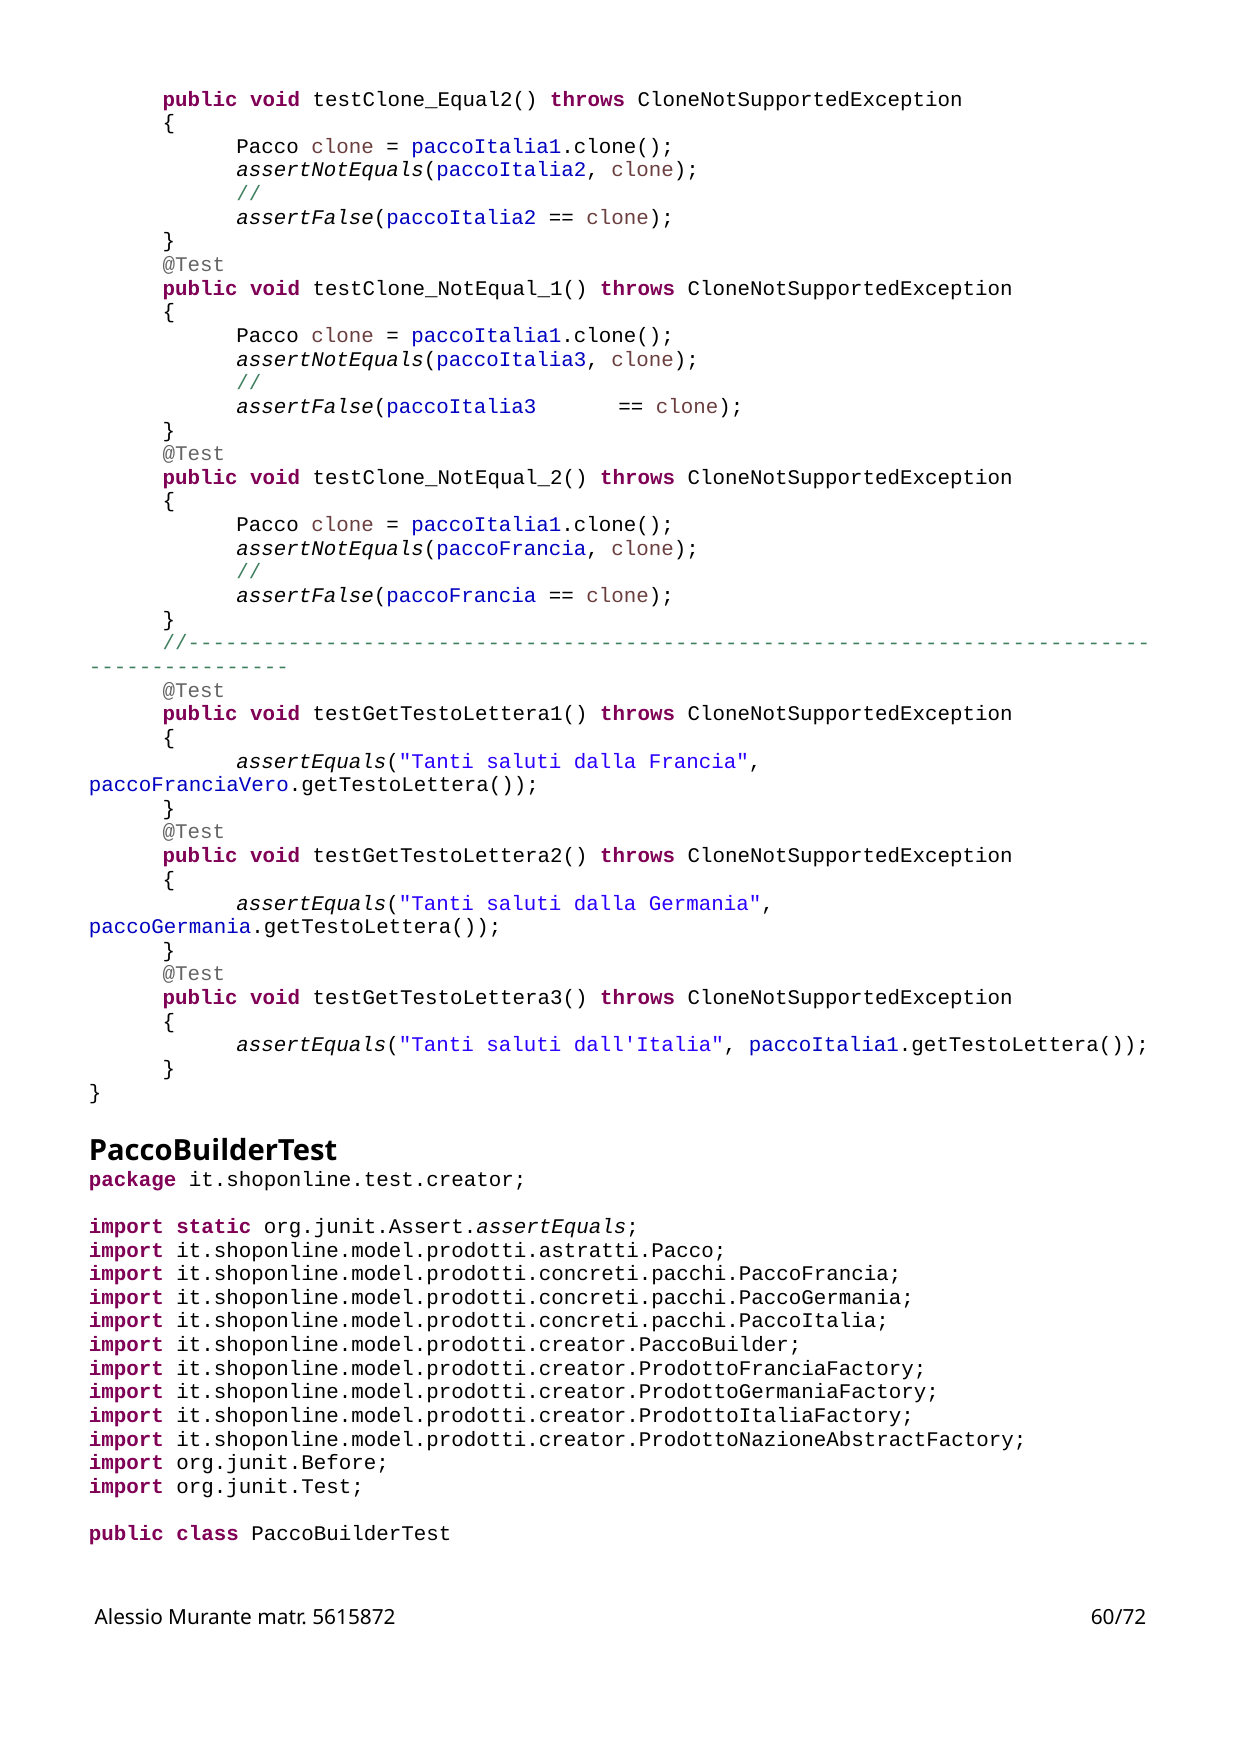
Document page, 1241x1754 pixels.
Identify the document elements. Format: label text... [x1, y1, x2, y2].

text @Test [88, 822, 1152, 845]
text assertEquals("Tanti saluti dall'Italia", paccoItalia1.getTestoLettera()); [88, 1034, 1152, 1058]
text } [88, 1082, 1152, 1105]
text assertEquals("Tanti saluti dalla Francia", paccoFranciaVero.getTestoLettera()); [88, 751, 1152, 798]
text { [88, 301, 1152, 325]
text assertFalse(paccoItalia3 == clone); [88, 396, 1152, 419]
text } [88, 230, 1152, 254]
text import it.shoponline.model.prodotti.astratti.Pacco; [88, 1239, 1152, 1263]
text //--------------------------------------------------------------------------------------------- [88, 632, 1152, 680]
text package it.shoponline.test.creator; [88, 1169, 1152, 1192]
text @Test [88, 680, 1152, 703]
text @Test [88, 963, 1152, 987]
text } [88, 798, 1152, 822]
text assertNotEquals(paccoFrancia, clone); [88, 538, 1152, 561]
text public void testGetTestoLettera1() throws CloneNotSupportedException [88, 703, 1152, 727]
text } [88, 1058, 1152, 1082]
text assertEquals("Tanti saluti dalla Germania", paccoGermania.getTestoLettera()); [88, 892, 1152, 940]
text { [88, 727, 1152, 751]
text assertNotEquals(paccoItalia3, clone); [88, 349, 1152, 372]
text import it.shoponline.model.prodotti.creator.ProdottoItaliaFactory; [88, 1405, 1152, 1429]
text } [88, 609, 1152, 632]
text assertFalse(paccoItalia2 == clone); [88, 207, 1152, 230]
text { [88, 112, 1152, 136]
text { [88, 1011, 1152, 1034]
text import org.junit.Test; [88, 1476, 1152, 1500]
text public void testClone_Equal2() throws CloneNotSupportedException [88, 88, 1152, 112]
text import it.shoponline.model.prodotti.creator.ProdottoGermaniaFactory; [88, 1381, 1152, 1405]
text assertNotEquals(paccoItalia2, clone); [88, 159, 1152, 183]
text @Test [88, 254, 1152, 278]
text { [88, 869, 1152, 892]
text import org.junit.Before; [88, 1452, 1152, 1476]
text Pacco clone = paccoItalia1.clone(); [88, 325, 1152, 349]
text Pacco clone = paccoItalia1.clone(); [88, 136, 1152, 159]
text public void testClone_NotEqual_1() throws CloneNotSupportedException [88, 278, 1152, 301]
text import it.shoponline.model.prodotti.creator.ProdottoFranciaFactory; [88, 1358, 1152, 1381]
text public void testGetTestoLettera3() throws CloneNotSupportedException [88, 987, 1152, 1011]
text import it.shoponline.model.prodotti.concreti.pacchi.PaccoItalia; [88, 1311, 1152, 1334]
text import it.shoponline.model.prodotti.creator.ProdottoNazioneAbstractFactory; [88, 1429, 1152, 1452]
text } [88, 419, 1152, 443]
text import it.shoponline.model.prodotti.creator.PaccoBuilder; [88, 1334, 1152, 1358]
text assertFalse(paccoFrancia == clone); [88, 585, 1152, 609]
text Pacco clone = paccoItalia1.clone(); [88, 514, 1152, 538]
text PaccoBuilderTest [88, 1129, 1152, 1169]
text // [88, 561, 1152, 585]
text public class PaccoBuilderTest [88, 1523, 1152, 1547]
text import static org.junit.Assert.assertEquals; [88, 1216, 1152, 1239]
text } [88, 940, 1152, 963]
text public void testClone_NotEqual_2() throws CloneNotSupportedException [88, 467, 1152, 491]
text import it.shoponline.model.prodotti.concreti.pacchi.PaccoFrancia; [88, 1263, 1152, 1287]
text import it.shoponline.model.prodotti.concreti.pacchi.PaccoGermania; [88, 1287, 1152, 1311]
text { [88, 491, 1152, 514]
text // [88, 183, 1152, 207]
text // [88, 372, 1152, 396]
text @Test [88, 443, 1152, 467]
text public void testGetTestoLettera2() throws CloneNotSupportedException [88, 845, 1152, 869]
